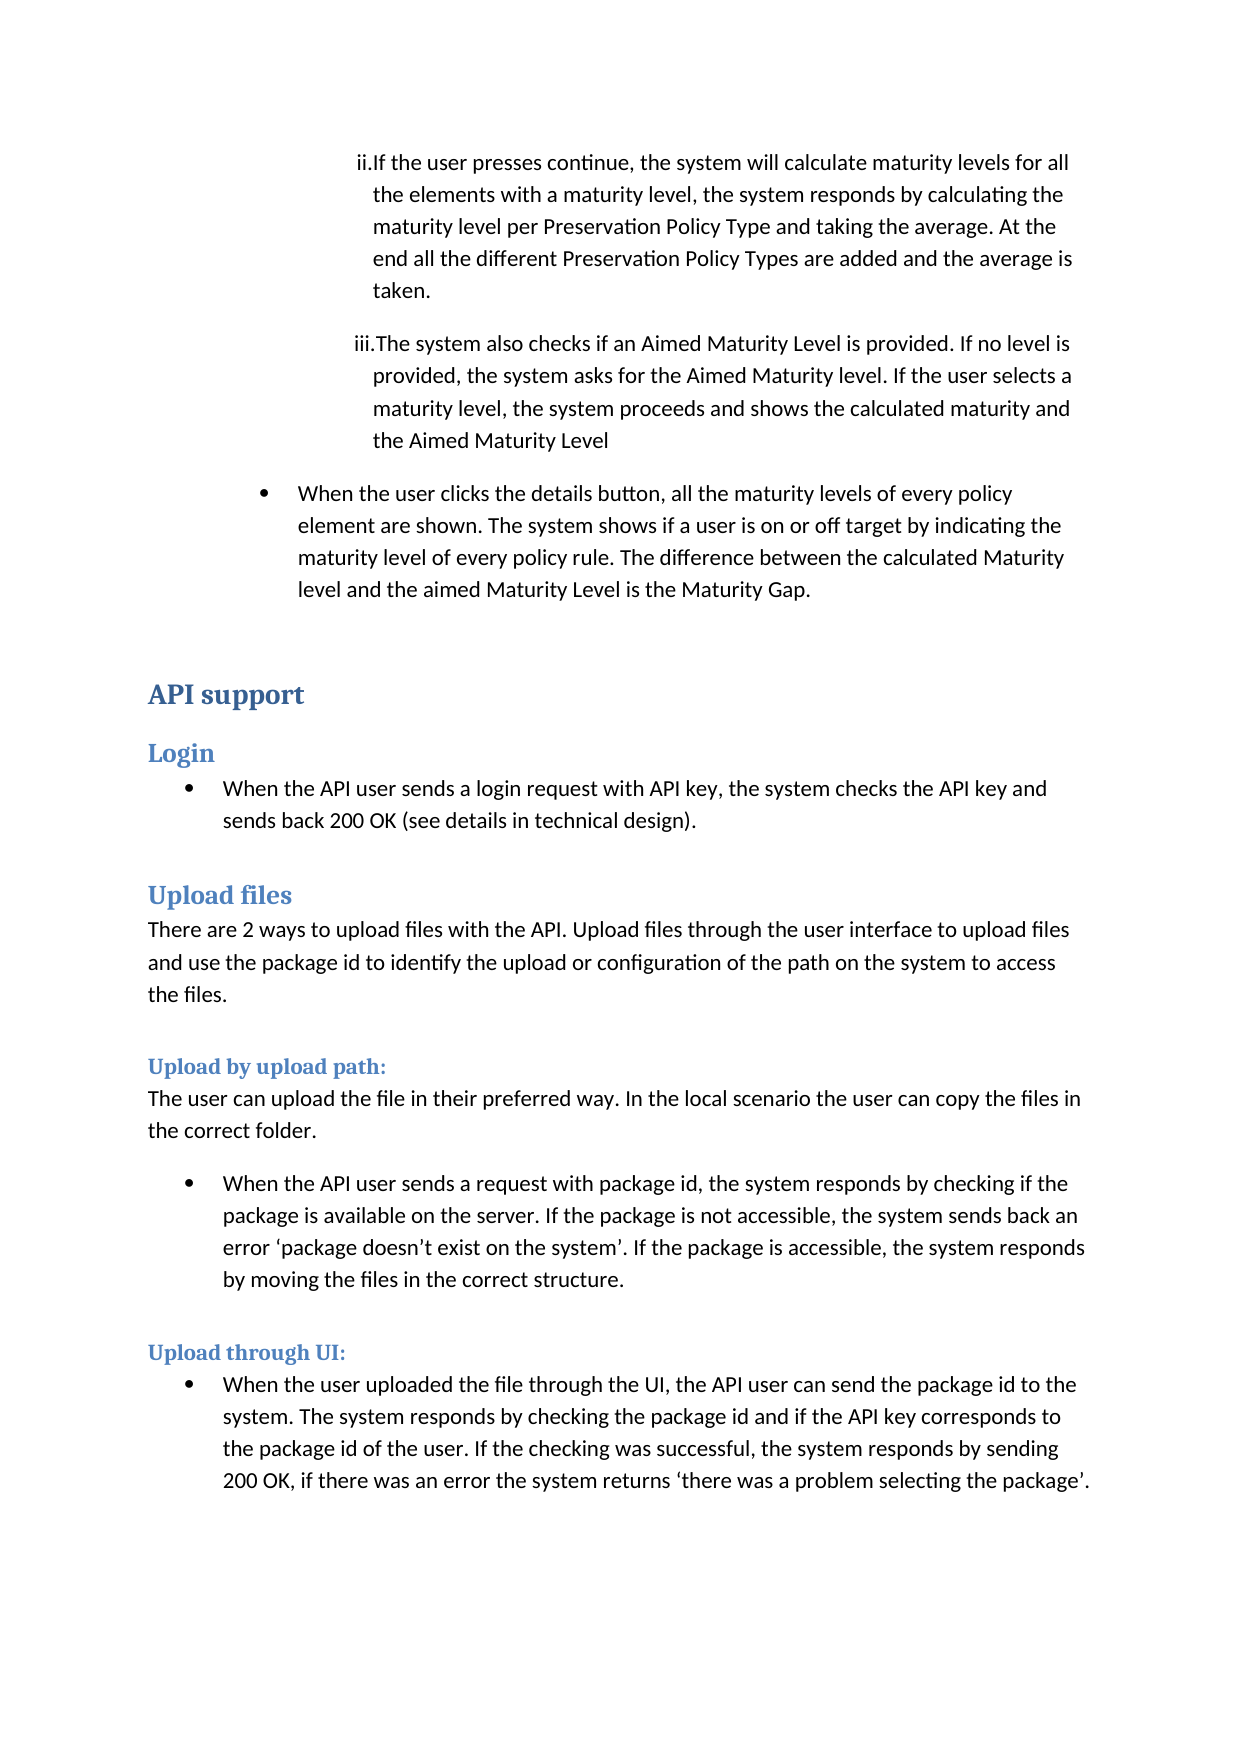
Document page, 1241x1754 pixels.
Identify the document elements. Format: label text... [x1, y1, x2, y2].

text There are 2 ways to upload files with the API. Upload files through the user interface to upload files and use the package id to identify the upload or configuration of the path on the system to access the files. [148, 915, 1093, 1008]
list If the user presses continue, the system will calculate maturity levels for all the elements with a maturity level, the system responds by calculating the maturity level per Preservation Policy Type and taking the average. At the end all the different Preservation Policy Types are added and the average is taken. [354, 148, 1093, 304]
list When the API user sends a request with package id, the system responds by checking if the package is available on the server. If the package is not accessible, the system sends back an error ‘package doesn’t exist on the system’. If the package is accessible, the system responds by moving the files in the correct structure. [185, 1169, 1093, 1294]
text The user can upload the file in their preferred way. In the local scenario the user can copy the files in the correct folder. [148, 1084, 1093, 1144]
list When the user uploaded the file through the UI, the API user can send the package id to the system. The system responds by checking the package id and if the API key corresponds to the package id of the user. If the checking was successful, the system responds by sending 200 OK, if there was an error the system returns ‘there was a problem selecting the package’. [185, 1370, 1093, 1494]
subtitle Login [148, 738, 1093, 769]
subtitle Upload files [148, 880, 1093, 911]
subtitle Upload through UI: [148, 1339, 1093, 1366]
subtitle Upload by upload path: [148, 1054, 1093, 1080]
list The system also checks if an Aimed Maturity Level is provided. If no level is provided, the system asks for the Aimed Maturity level. If the user selects a maturity level, the system proceeds and shows the calculated maturity and the Aimed Maturity Level [354, 329, 1093, 454]
subtitle API support [148, 678, 1093, 712]
list When the user clicks the details button, all the maturity levels of every policy element are shown. The system shows if a user is on or off target by indicating the maturity level of every policy rule. The difference between the calculated Maturity level and the aimed Maturity Level is the Maturity Gap. [260, 479, 1093, 603]
list When the API user sends a login request with API key, the system checks the API key and sends back 200 OK (see details in technical design). [185, 774, 1093, 834]
